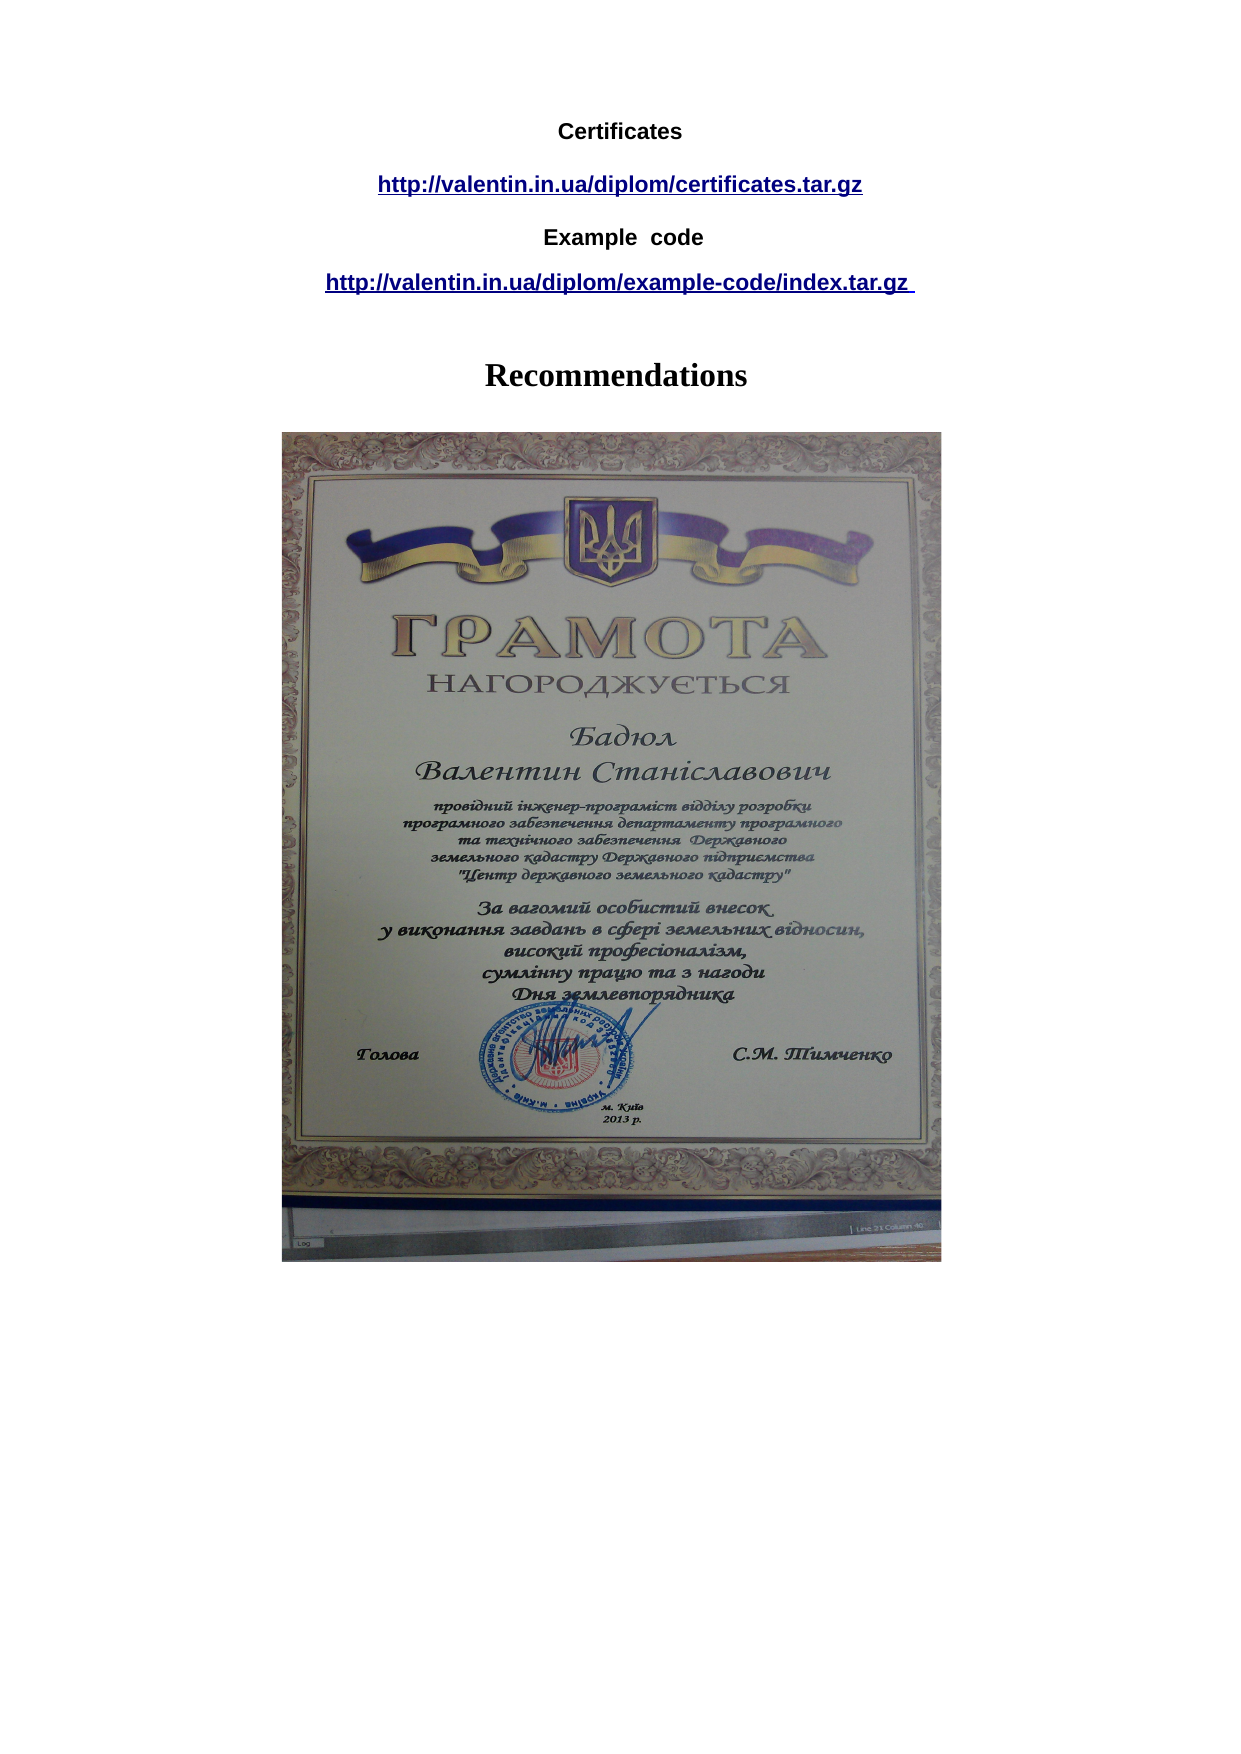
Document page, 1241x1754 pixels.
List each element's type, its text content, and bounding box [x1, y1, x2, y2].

text Certificates http://valentin.in.ua/diplom/certificates.tar.gz [118, 118, 1122, 223]
picture [281, 432, 942, 1262]
text http://valentin.in.ua/diplom/example-code/index.tar.gz [118, 269, 1122, 295]
text Example code [118, 223, 1122, 250]
text Recommendations [118, 355, 1122, 393]
